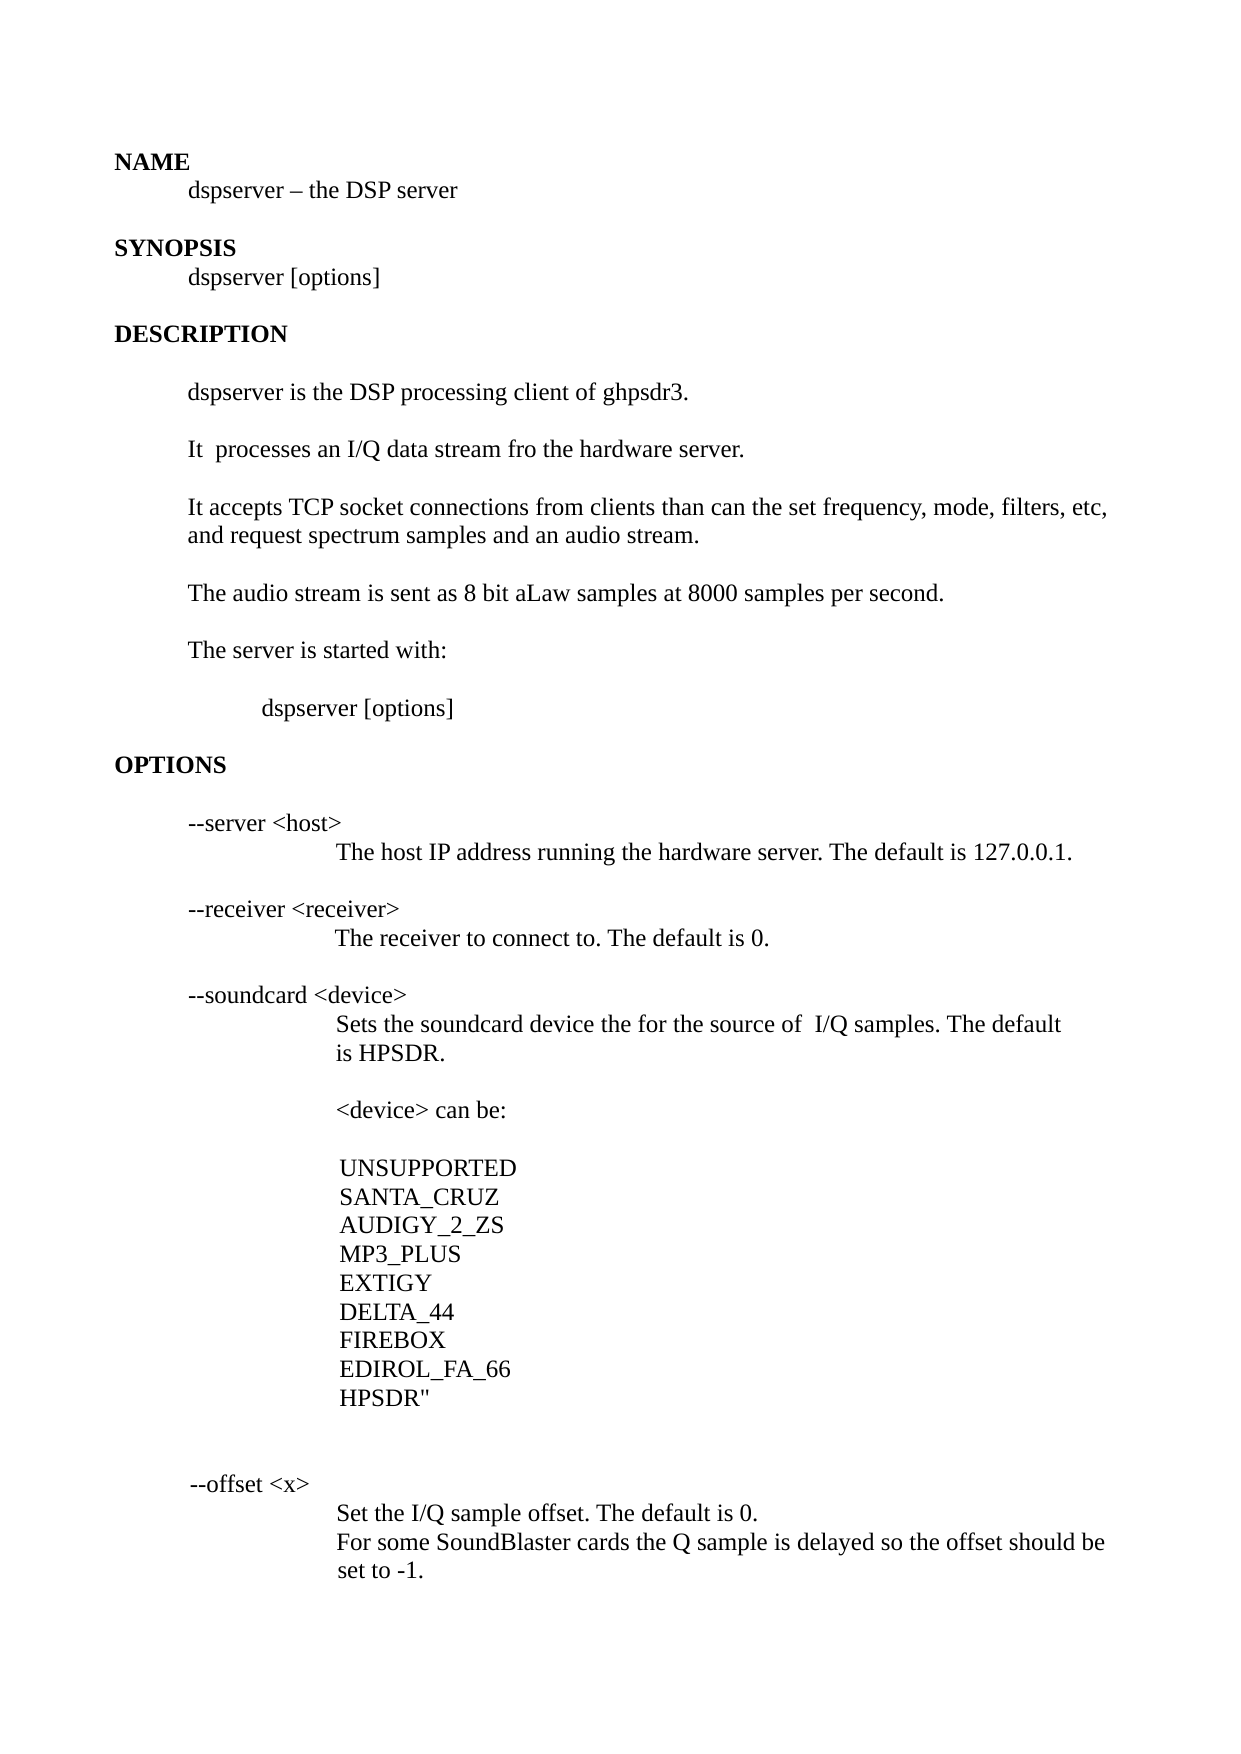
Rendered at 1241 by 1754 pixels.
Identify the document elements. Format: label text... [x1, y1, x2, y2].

text UNSUPPORTED [114, 1153, 1123, 1182]
text OPTIONS [114, 751, 1123, 779]
text It accepts TCP socket connections from clients than can the set frequency, mode, filters, etc, and request spectrum samples and an audio stream. [187, 492, 1123, 549]
text --offset <x> [114, 1469, 1123, 1498]
text <device> can be: [114, 1096, 1123, 1124]
text EDIROL_FA_66 [114, 1354, 1123, 1383]
text set to -1. [116, 1556, 1123, 1584]
text DELTA_44 [114, 1297, 1123, 1326]
text AUDIGY_2_ZS [114, 1211, 1123, 1239]
text --server <host> [114, 808, 1123, 837]
text dspserver is the DSP processing client of ghpsdr3. [187, 377, 1123, 406]
text HPSDR" [114, 1383, 1123, 1412]
text The host IP address running the hardware server. The default is 127.0.0.1. [114, 837, 1123, 866]
text SANTA_CRUZ [114, 1182, 1123, 1211]
text is HPSDR. [114, 1038, 1123, 1067]
text dspserver [options] [114, 262, 1123, 291]
text The server is started with: [187, 636, 1123, 664]
text For some SoundBlaster cards the Q sample is delayed so the offset should be [116, 1527, 1123, 1556]
text The audio stream is sent as 8 bit aLaw samples at 8000 samples per second. [187, 578, 1123, 607]
text Set the I/Q sample offset. The default is 0. [116, 1498, 1123, 1527]
text dspserver – the DSP server [114, 176, 1123, 204]
text MP3_PLUS [114, 1239, 1123, 1268]
text It processes an I/Q data stream fro the hardware server. [187, 434, 1123, 463]
text EXTIGY [114, 1268, 1123, 1297]
text The receiver to connect to. The default is 0. [334, 923, 1123, 952]
text dspserver [options] [187, 693, 1123, 722]
text NAME [114, 147, 1123, 176]
text --soundcard <device> [114, 981, 1123, 1009]
text SYNOPSIS [114, 233, 1123, 262]
text FIREBOX [114, 1326, 1123, 1354]
text --receiver <receiver> [112, 894, 1123, 923]
text Sets the soundcard device the for the source of I/Q samples. The default [114, 1009, 1123, 1038]
text DESCRIPTION [114, 319, 1123, 348]
